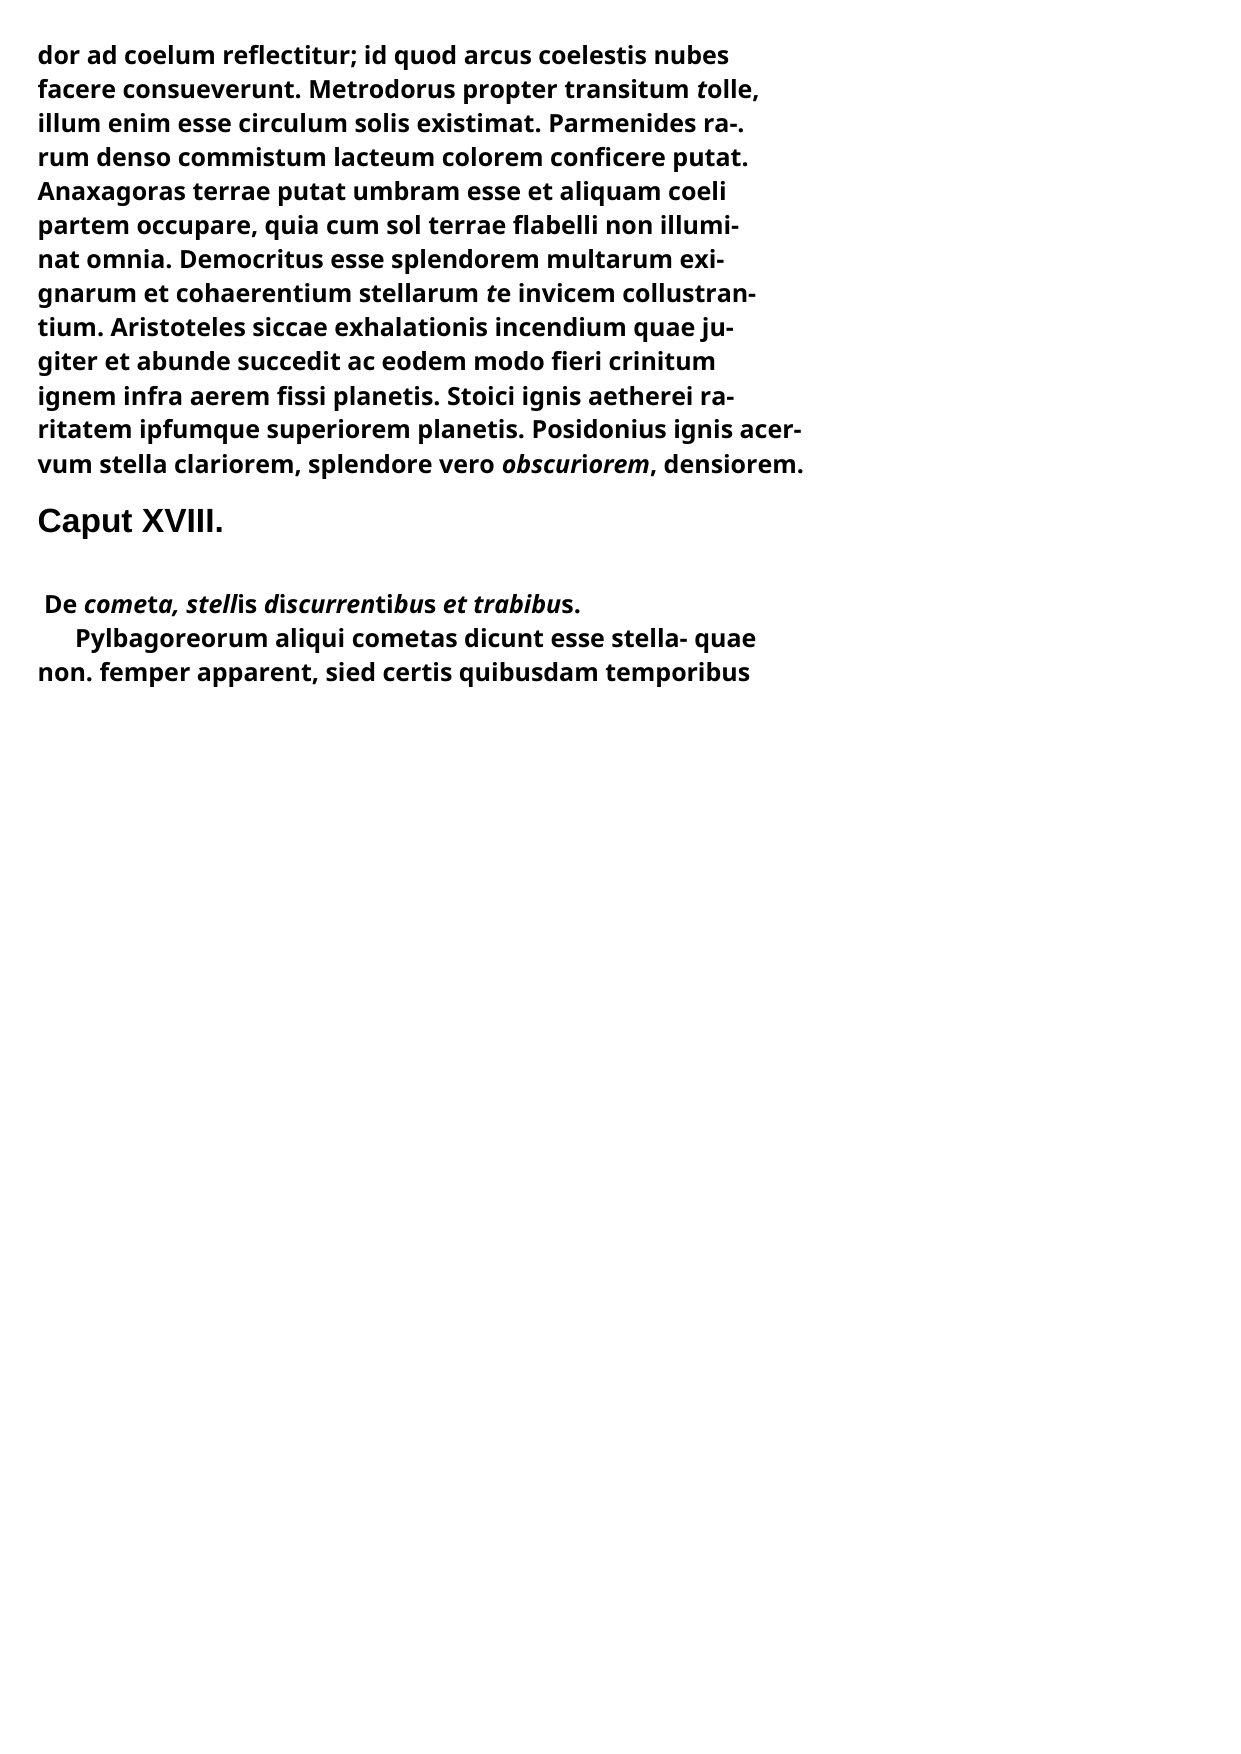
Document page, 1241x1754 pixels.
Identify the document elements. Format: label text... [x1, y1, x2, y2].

text De cometa, stellis discurrentibus et trabibus. [37, 586, 1203, 620]
subtitle Caput XVIII. [37, 501, 1203, 540]
text Pylbagoreorum aliqui cometas dicunt esse stella- quae non. femper apparent, sied certis quibusdam temporibus [37, 620, 1203, 688]
text dor ad coelum reflectitur; id quod arcus coelestis nubes facere consueverunt. Metrodorus propter transitum tolle, illum enim esse circulum solis existimat. Parmenides ra-. rum denso commistum lacteum colorem conficere putat. Anaxagoras terrae putat umbram esse et aliquam coeli partem occupare, quia cum sol terrae flabelli non illumi- nat omnia. Democritus esse splendorem multarum exi- gnarum et cohaerentium stellarum te invicem collustran- tium. Aristoteles siccae exhalationis incendium quae ju- giter et abunde succedit ac eodem modo fieri crinitum ignem infra aerem fissi planetis. Stoici ignis aetherei ra- ritatem ipfumque superiorem planetis. Posidonius ignis acer- vum stella clariorem, splendore vero obscuriorem, densiorem. [37, 37, 1203, 480]
